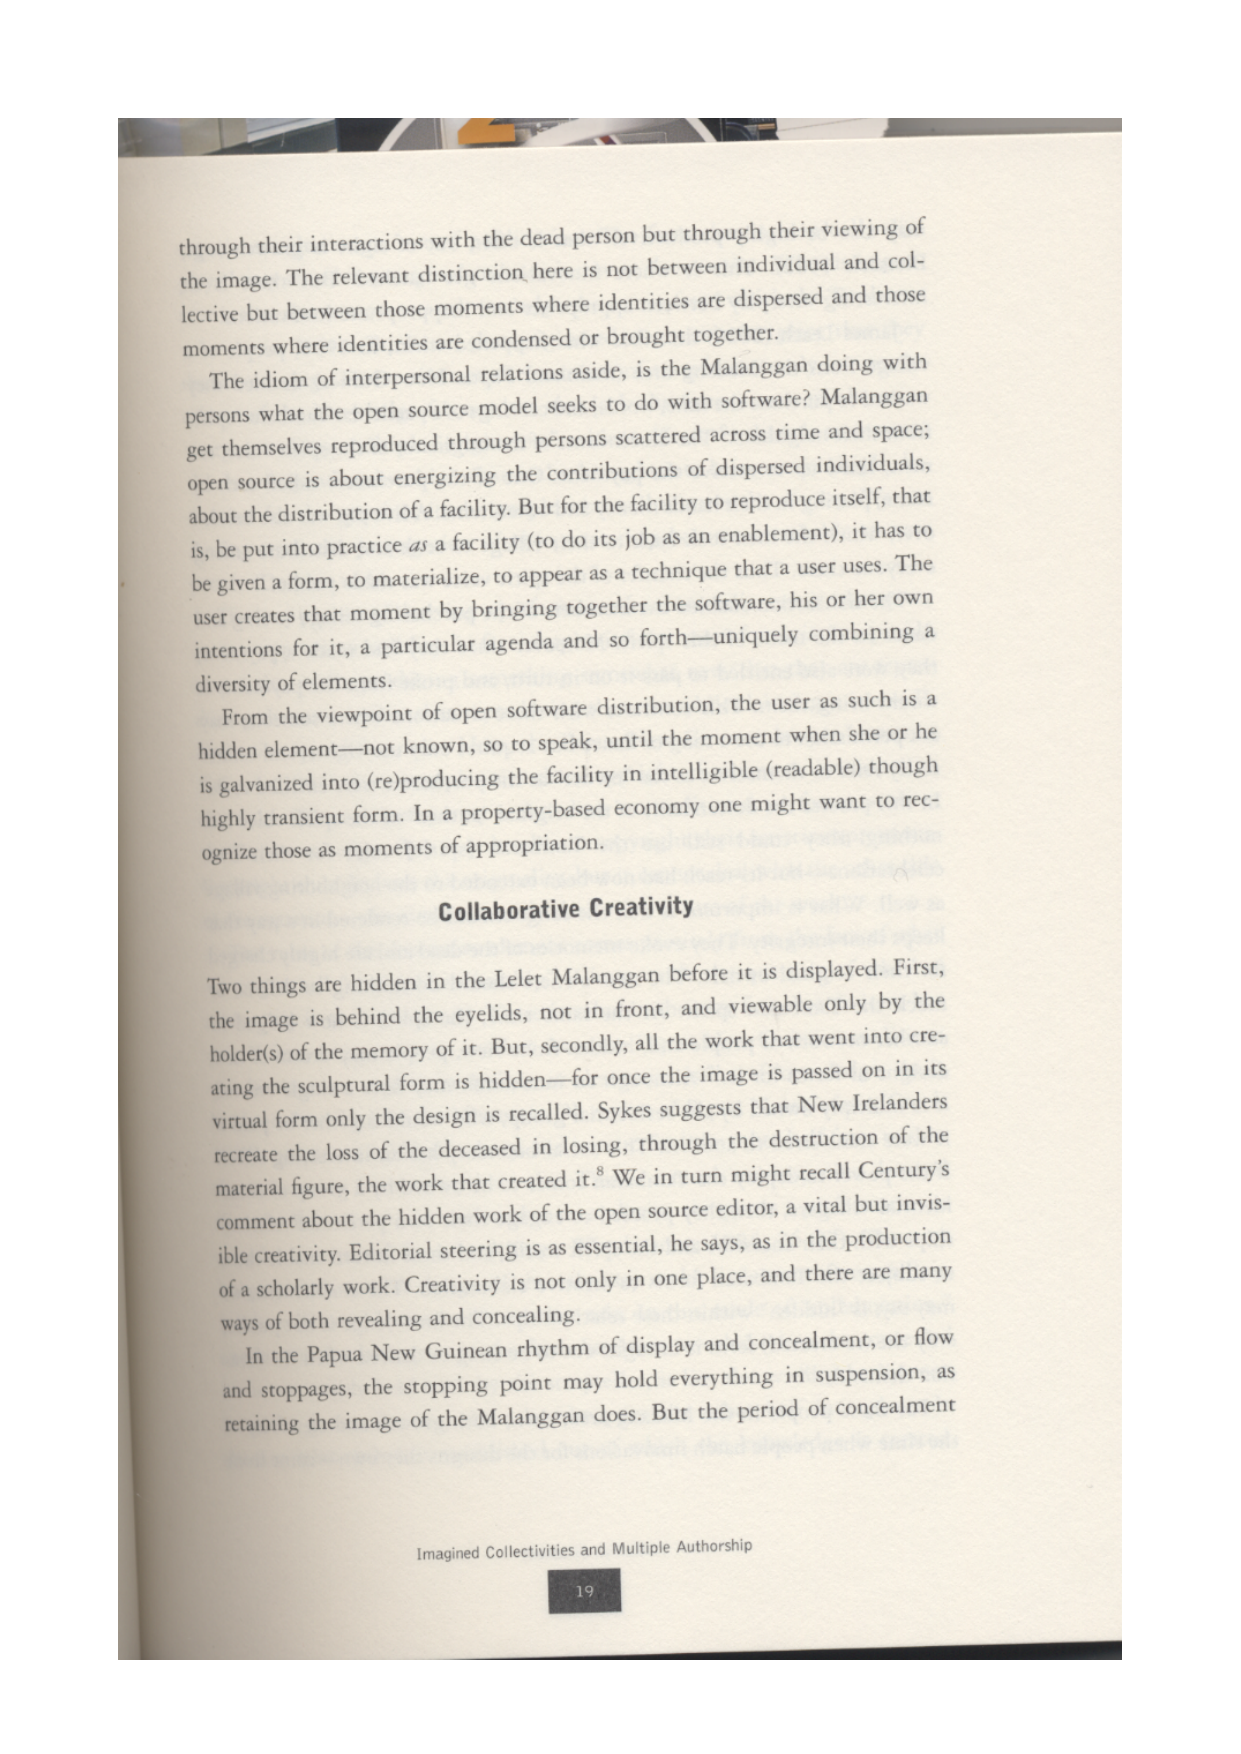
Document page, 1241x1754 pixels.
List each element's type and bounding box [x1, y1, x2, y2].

picture [118, 118, 1122, 1660]
